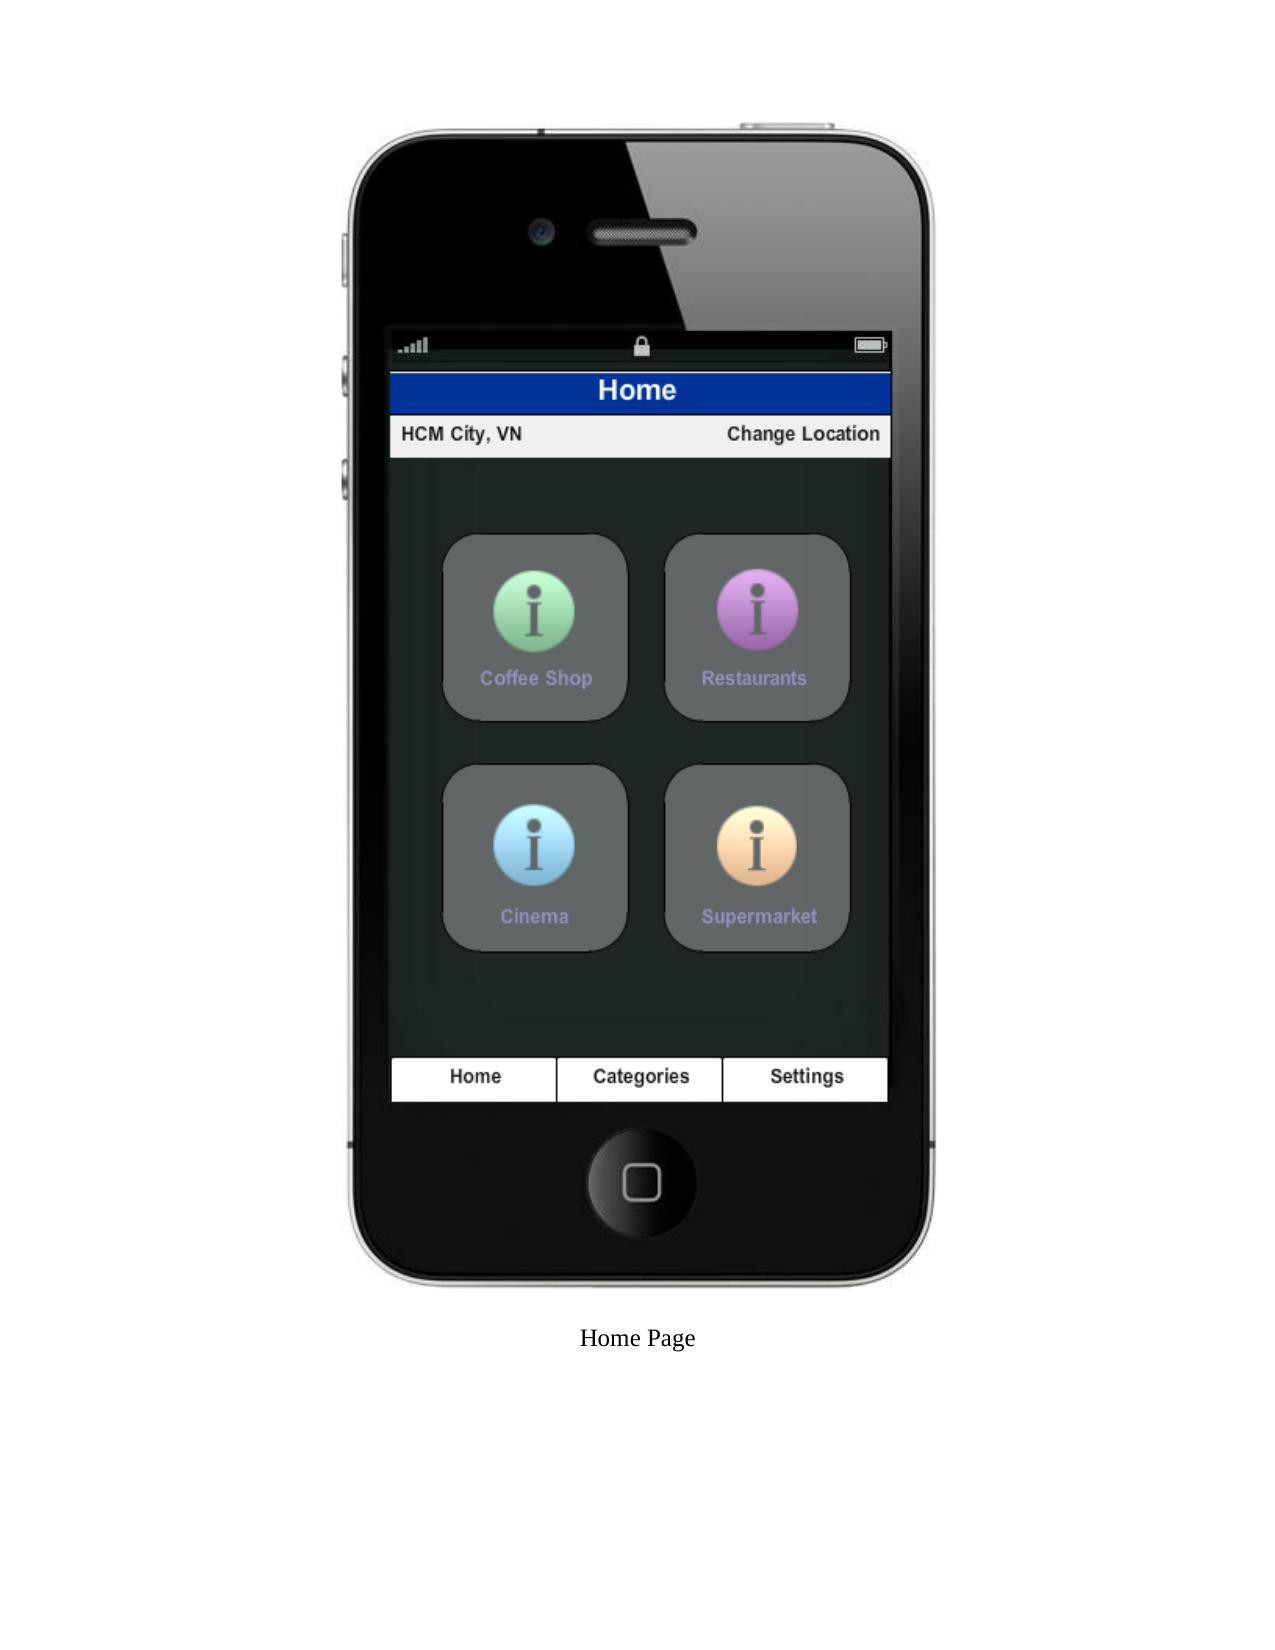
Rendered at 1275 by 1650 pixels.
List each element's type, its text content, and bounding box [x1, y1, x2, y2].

text Home Page [118, 1323, 1157, 1352]
